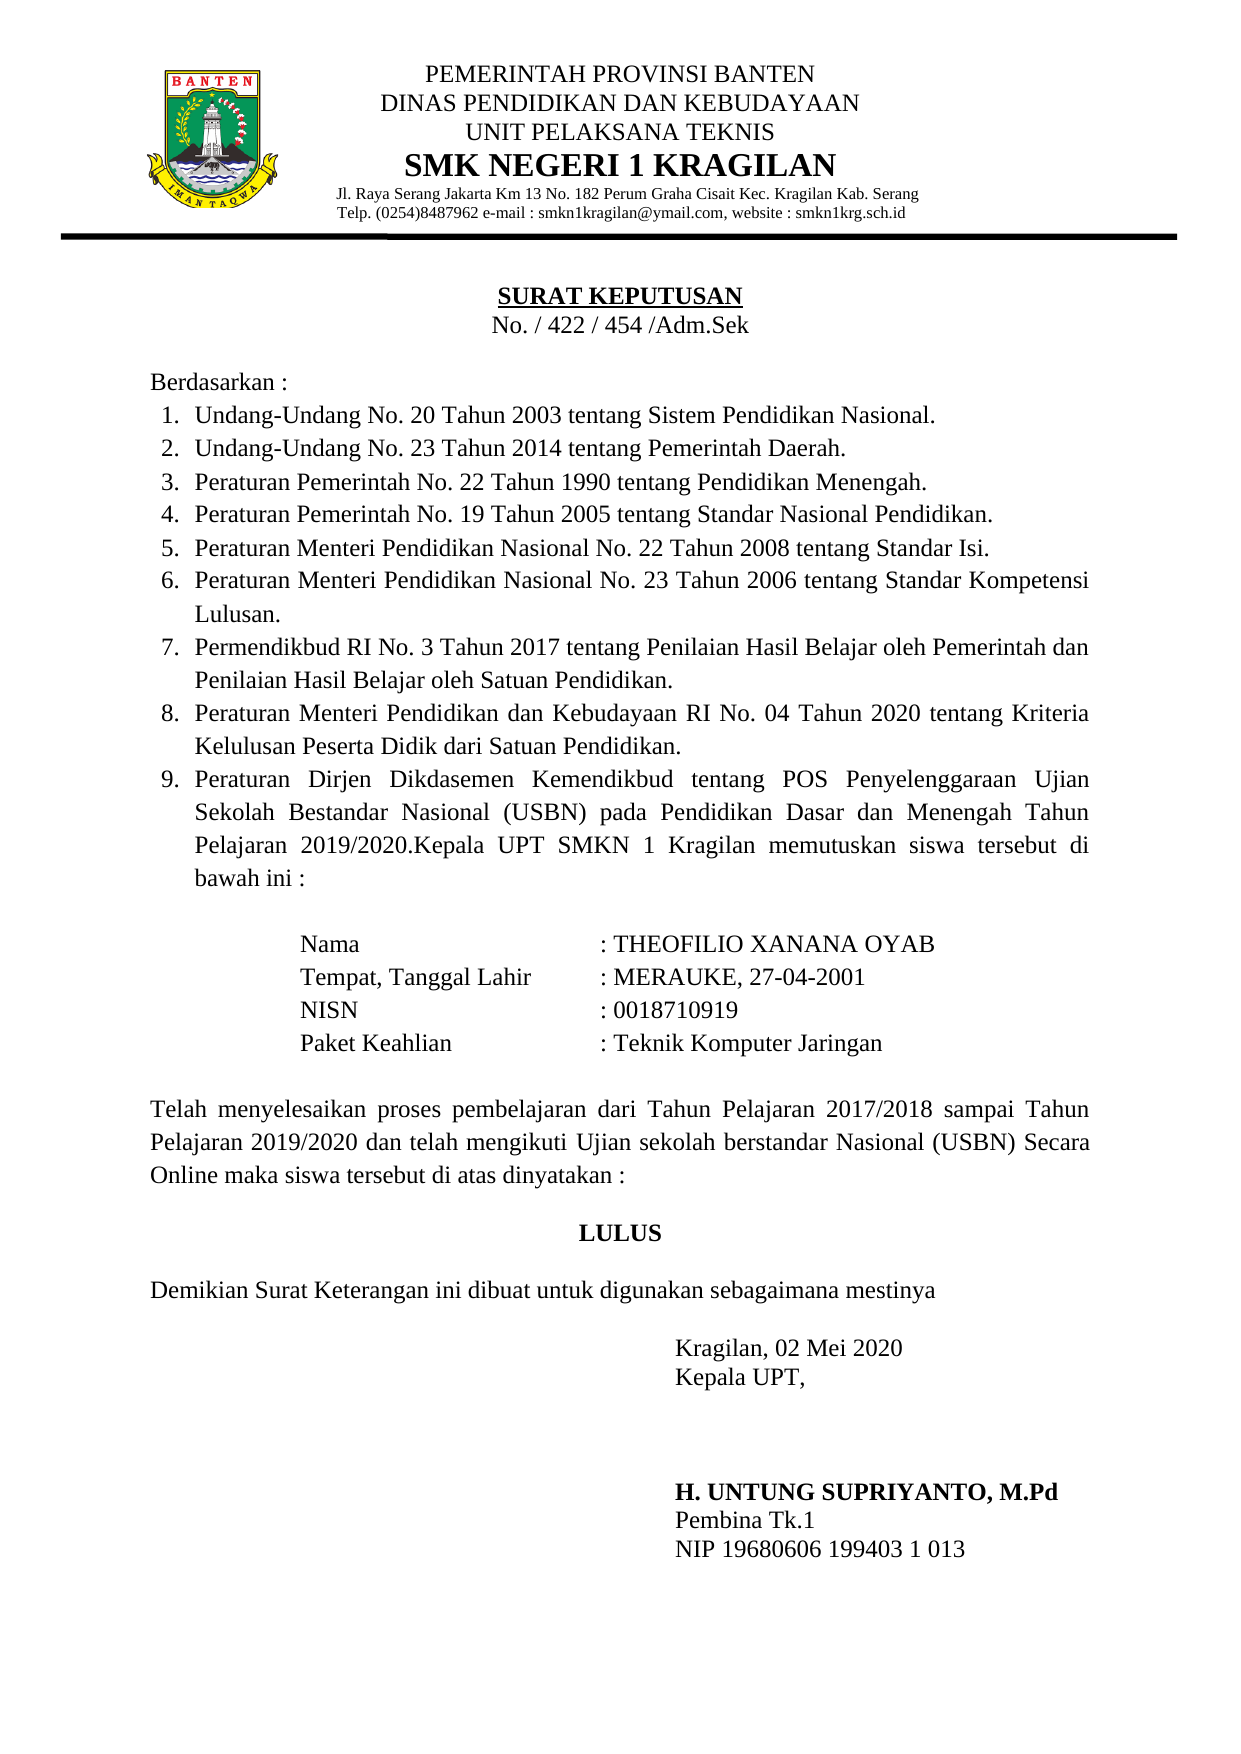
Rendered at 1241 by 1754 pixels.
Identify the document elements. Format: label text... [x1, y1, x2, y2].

text SURAT KEPUTUSAN [150, 281, 1090, 310]
text No. / 422 / 454 /Adm.Sek [150, 310, 1090, 339]
list Undang-Undang No. 23 Tahun 2014 tentang Pemerintah Daerah. [179, 433, 1090, 462]
text NISN : 0018710919 [150, 995, 1090, 1024]
list Peraturan Pemerintah No. 19 Tahun 2005 tentang Standar Nasional Pendidikan. [179, 499, 1090, 528]
text NIP 19680606 199403 1 013 [150, 1534, 1090, 1563]
list Undang-Undang No. 20 Tahun 2003 tentang Sistem Pendidikan Nasional. [179, 401, 1090, 429]
text Pembina Tk.1 [150, 1506, 1090, 1534]
text Telah menyelesaikan proses pembelajaran dari Tahun Pelajaran 2017/2018 sampai Tahun Pelajaran 2019/2020 dan telah mengikuti Ujian sekolah berstandar Nasional (USBN) Secara Online maka siswa tersebut di atas dinyatakan : [150, 1094, 1090, 1189]
text Kepala UPT, [150, 1362, 1090, 1391]
list Permendikbud RI No. 3 Tahun 2017 tentang Penilaian Hasil Belajar oleh Pemerintah dan Penilaian Hasil Belajar oleh Satuan Pendidikan. [179, 632, 1090, 693]
text Tempat, Tanggal Lahir : MERAUKE, 27-04-2001 [150, 962, 1090, 991]
text LULUS [150, 1218, 1090, 1247]
text H. UNTUNG SUPRIYANTO, M.Pd [150, 1477, 1090, 1506]
list Peraturan Pemerintah No. 22 Tahun 1990 tentang Pendidikan Menengah. [179, 467, 1090, 495]
list Peraturan Menteri Pendidikan Nasional No. 23 Tahun 2006 tentang Standar Kompetensi Lulusan. [179, 566, 1090, 627]
list Peraturan Menteri Pendidikan dan Kebudayaan RI No. 04 Tahun 2020 tentang Kriteria Kelulusan Peserta Didik dari Satuan Pendidikan. [179, 698, 1090, 759]
list Peraturan Menteri Pendidikan Nasional No. 22 Tahun 2008 tentang Standar Isi. [179, 533, 1090, 561]
text Nama : THEOFILIO XANANA OYAB [150, 929, 1090, 958]
text Demikian Surat Keterangan ini dibuat untuk digunakan sebagaimana mestinya [150, 1276, 1090, 1304]
list Peraturan Dirjen Dikdasemen Kemendikbud tentang POS Penyelenggaraan Ujian Sekolah Bestandar Nasional (USBN) pada Pendidikan Dasar dan Menengah Tahun Pelajaran 2019/2020.Kepala UPT SMKN 1 Kragilan memutuskan siswa tersebut di bawah ini : [179, 764, 1090, 892]
picture [146, 70, 279, 208]
text Paket Keahlian : Teknik Komputer Jaringan [150, 1028, 1090, 1057]
text Kragilan, 02 Mei 2020 [150, 1333, 1090, 1362]
text Berdasarkan : [150, 367, 1090, 396]
